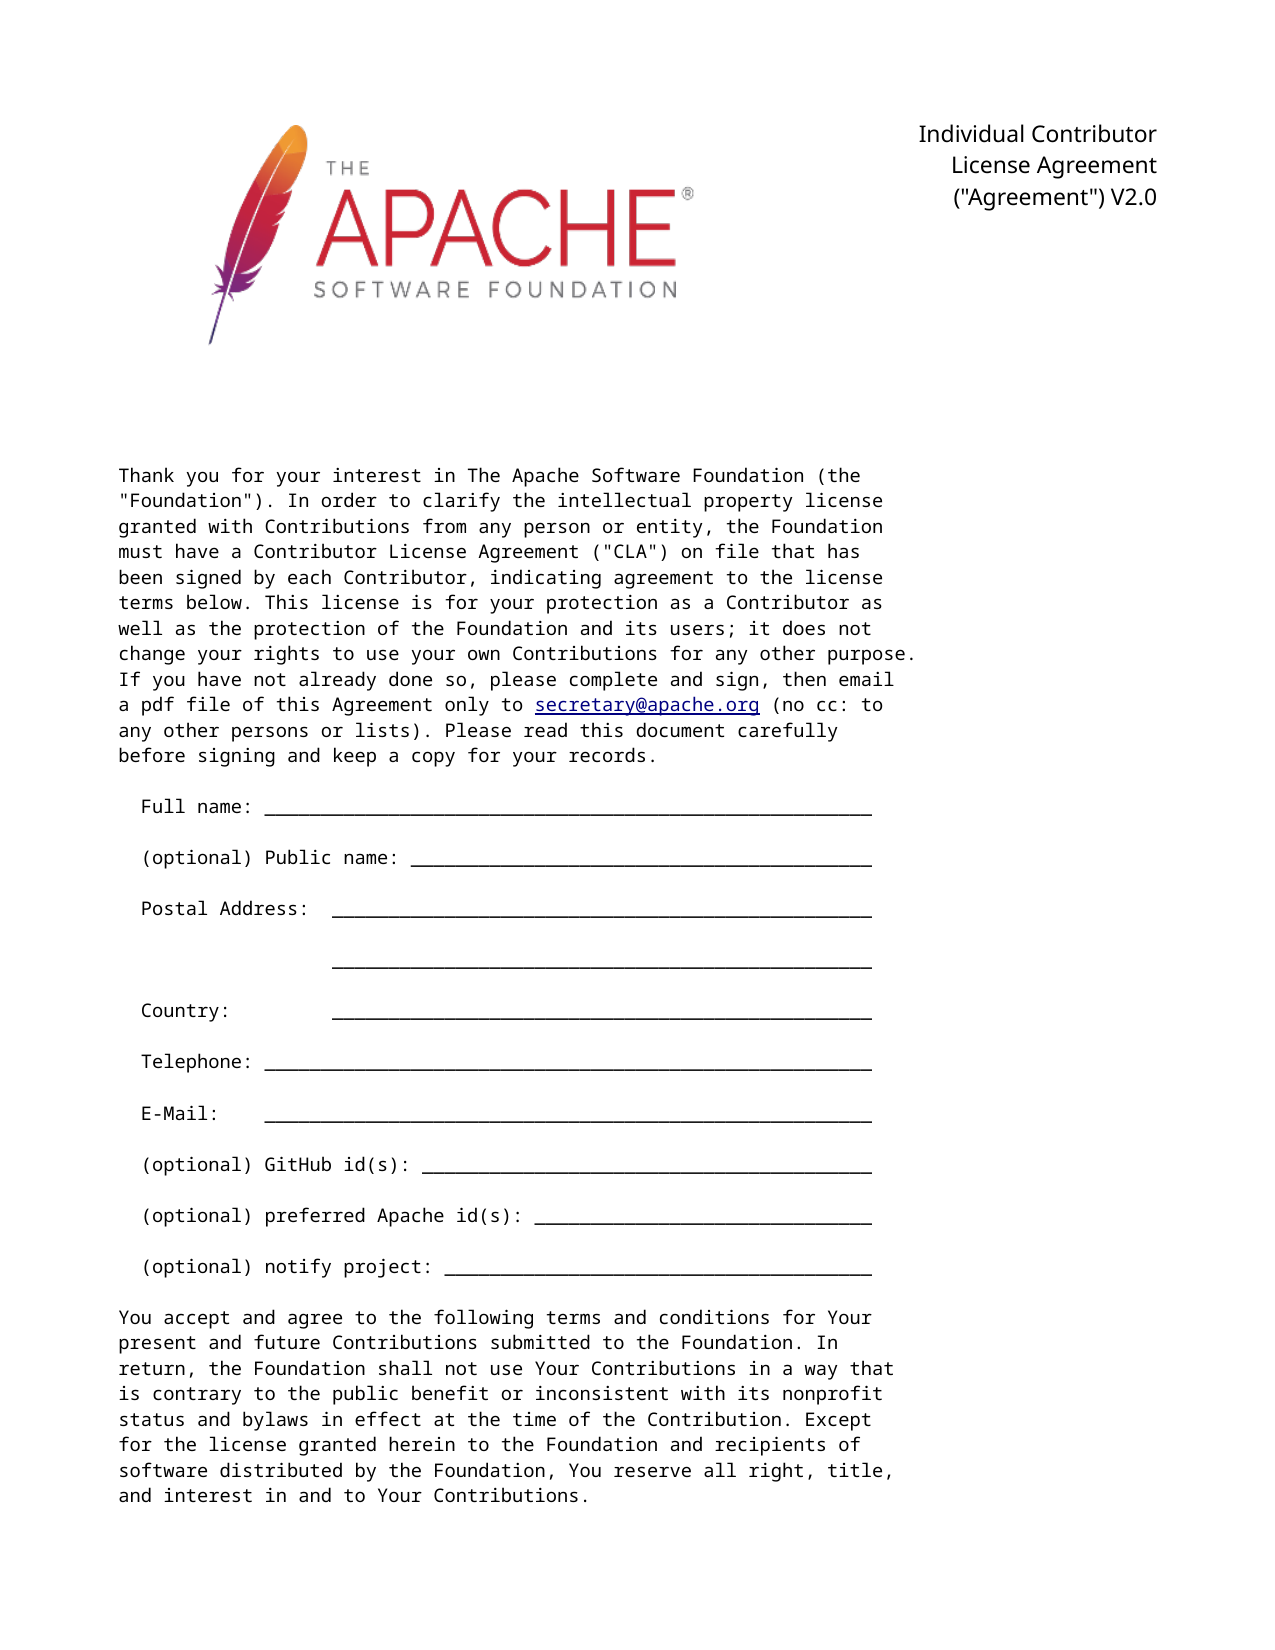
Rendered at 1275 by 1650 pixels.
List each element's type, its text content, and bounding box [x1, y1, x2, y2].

text software distributed by the Foundation, You reserve all right, title, [118, 1457, 1157, 1483]
text present and future Contributions submitted to the Foundation. In [118, 1329, 1157, 1355]
text If you have not already done so, please complete and sign, then email [118, 666, 1157, 692]
text status and bylaws in effect at the time of the Contribution. Except [118, 1406, 1157, 1432]
text (optional) GitHub id(s): ________________________________________ [118, 1151, 1157, 1176]
text must have a Contributor License Agreement ("CLA") on file that has [118, 538, 1157, 564]
text change your rights to use your own Contributions for any other purpose. [118, 641, 1157, 666]
text License Agreement [698, 149, 1157, 181]
text Full name: ______________________________________________________ [118, 794, 1157, 819]
text return, the Foundation shall not use Your Contributions in a way that [118, 1355, 1157, 1381]
text is contrary to the public benefit or inconsistent with its nonprofit [118, 1381, 1157, 1406]
text Country: ________________________________________________ [118, 998, 1157, 1023]
text before signing and keep a copy for your records. [118, 743, 1157, 768]
text Postal Address: ________________________________________________ [118, 896, 1157, 921]
text "Foundation"). In order to clarify the intellectual property license [118, 487, 1157, 513]
text granted with Contributions from any person or entity, the Foundation [118, 513, 1157, 538]
text and interest in and to Your Contributions. [118, 1483, 1157, 1508]
text terms below. This license is for your protection as a Contributor as [118, 589, 1157, 615]
text E-Mail: ______________________________________________________ [118, 1100, 1157, 1125]
text Telephone: ______________________________________________________ [118, 1049, 1157, 1074]
text been signed by each Contributor, indicating agreement to the license [118, 564, 1157, 589]
text a pdf file of this Agreement only to secretary@apache.org (no cc: to [118, 692, 1157, 717]
text (optional) preferred Apache id(s): ______________________________ [118, 1202, 1157, 1227]
text Thank you for your interest in The Apache Software Foundation (the [118, 462, 1157, 487]
picture [199, 125, 698, 352]
text ("Agreement") V2.0 [698, 181, 1157, 212]
text ________________________________________________ [118, 947, 1157, 972]
text You accept and agree to the following terms and conditions for Your [118, 1304, 1157, 1329]
text Individual Contributor [118, 117, 1157, 374]
text any other persons or lists). Please read this document carefully [118, 717, 1157, 743]
text (optional) notify project: ______________________________________ [118, 1253, 1157, 1278]
text well as the protection of the Foundation and its users; it does not [118, 615, 1157, 641]
text (optional) Public name: _________________________________________ [118, 845, 1157, 870]
text for the license granted herein to the Foundation and recipients of [118, 1432, 1157, 1457]
